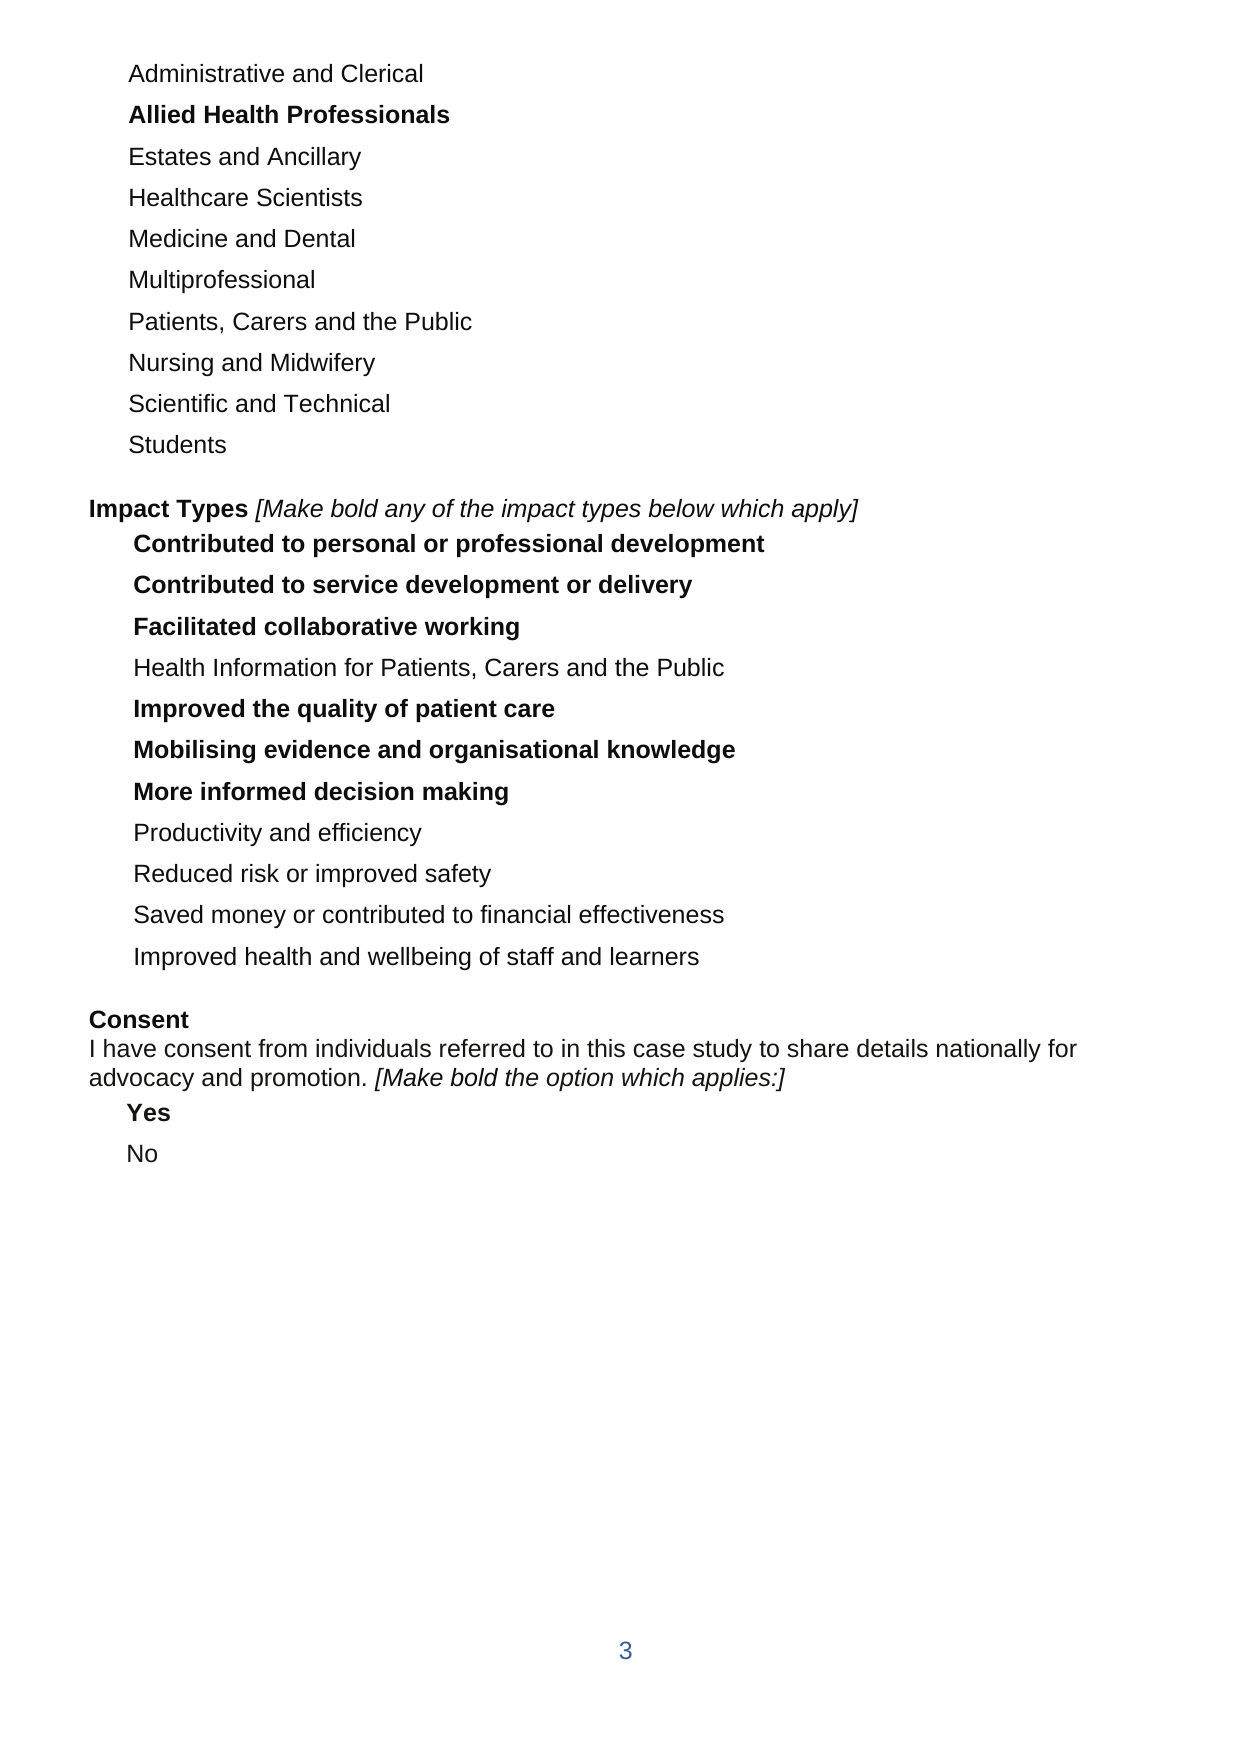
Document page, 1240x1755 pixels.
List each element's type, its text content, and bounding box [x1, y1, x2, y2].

text No [126, 1139, 1151, 1168]
text More informed decision making [133, 777, 1151, 805]
text Yes [126, 1098, 1151, 1127]
text Contributed to service development or delivery [133, 570, 1151, 599]
text Saved money or contributed to financial effectiveness [133, 900, 1151, 929]
text Allied Health Professionals [128, 100, 1151, 129]
text Facilitated collaborative working [133, 612, 1151, 640]
text Estates and Ancillary [128, 142, 1151, 170]
text Health Information for Patients, Carers and the Public [133, 653, 1151, 682]
text Mobilising evidence and organisational knowledge [133, 735, 1151, 764]
text Healthcare Scientists [128, 183, 1151, 212]
text Contributed to personal or professional development [133, 529, 1151, 558]
text Multiprofessional [128, 265, 1151, 294]
text Improved the quality of patient care [133, 694, 1151, 723]
text Impact Types [Make bold any of the impact types below which apply] [89, 494, 1151, 523]
text Improved health and wellbeing of staff and learners [133, 942, 1151, 970]
text Nursing and Midwifery [128, 348, 1151, 377]
text Administrative and Clerical [128, 59, 1151, 88]
text I have consent from individuals referred to in this case study to share details nationally for advocacy and promotion. [Make bold the option which applies:] [89, 1034, 1151, 1092]
text Patients, Carers and the Public [128, 307, 1151, 335]
text Students [128, 430, 1151, 459]
text Consent [89, 1005, 1151, 1034]
text Reduced risk or improved safety [133, 859, 1151, 888]
text Productivity and efficiency [133, 818, 1151, 847]
text Medicine and Dental [128, 224, 1151, 253]
text Scientific and Technical [128, 389, 1151, 418]
